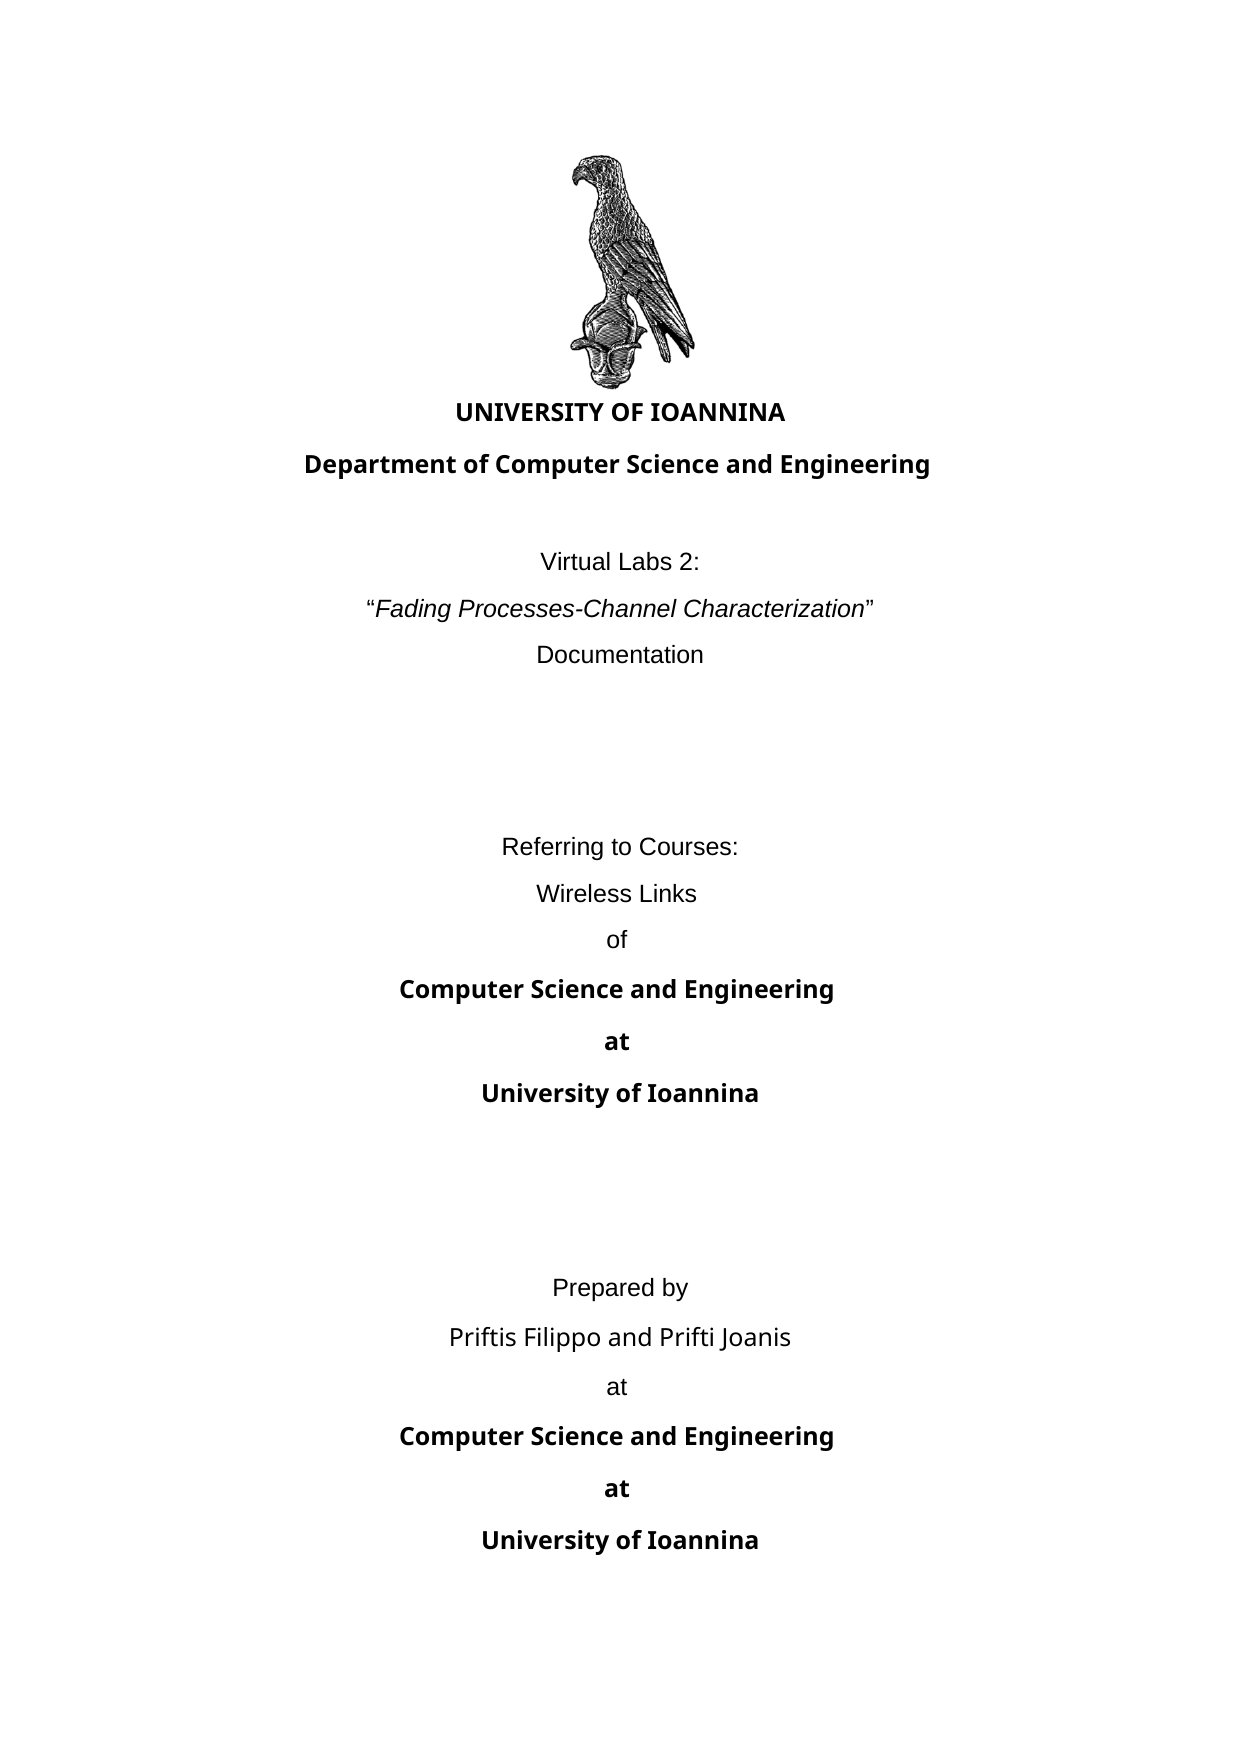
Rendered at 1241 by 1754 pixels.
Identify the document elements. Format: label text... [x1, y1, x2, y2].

text at [150, 1372, 1090, 1400]
text Computer Science and Engineering [150, 1418, 1090, 1452]
text Documentation [150, 640, 1090, 669]
text Virtual Labs 2: [150, 547, 1090, 576]
text Referring to Courses: [150, 832, 1090, 861]
text University of Ioannina [150, 1076, 1090, 1110]
text at [150, 1024, 1090, 1058]
text Department of Computer Science and Engineering [150, 447, 1090, 481]
text Priftis Filippo and Prifti Joanis [150, 1319, 1090, 1353]
text University of Ioannina [150, 1522, 1090, 1556]
text “Fading Processes-Channel Characterization” [150, 594, 1090, 623]
text Computer Science and Engineering [150, 972, 1090, 1006]
text Prepared by [150, 1273, 1090, 1302]
text Wireless Links [150, 878, 1090, 907]
text UNIVERSITY OF IOANNINA [150, 150, 1090, 429]
text of [150, 925, 1090, 954]
text at [150, 1470, 1090, 1504]
